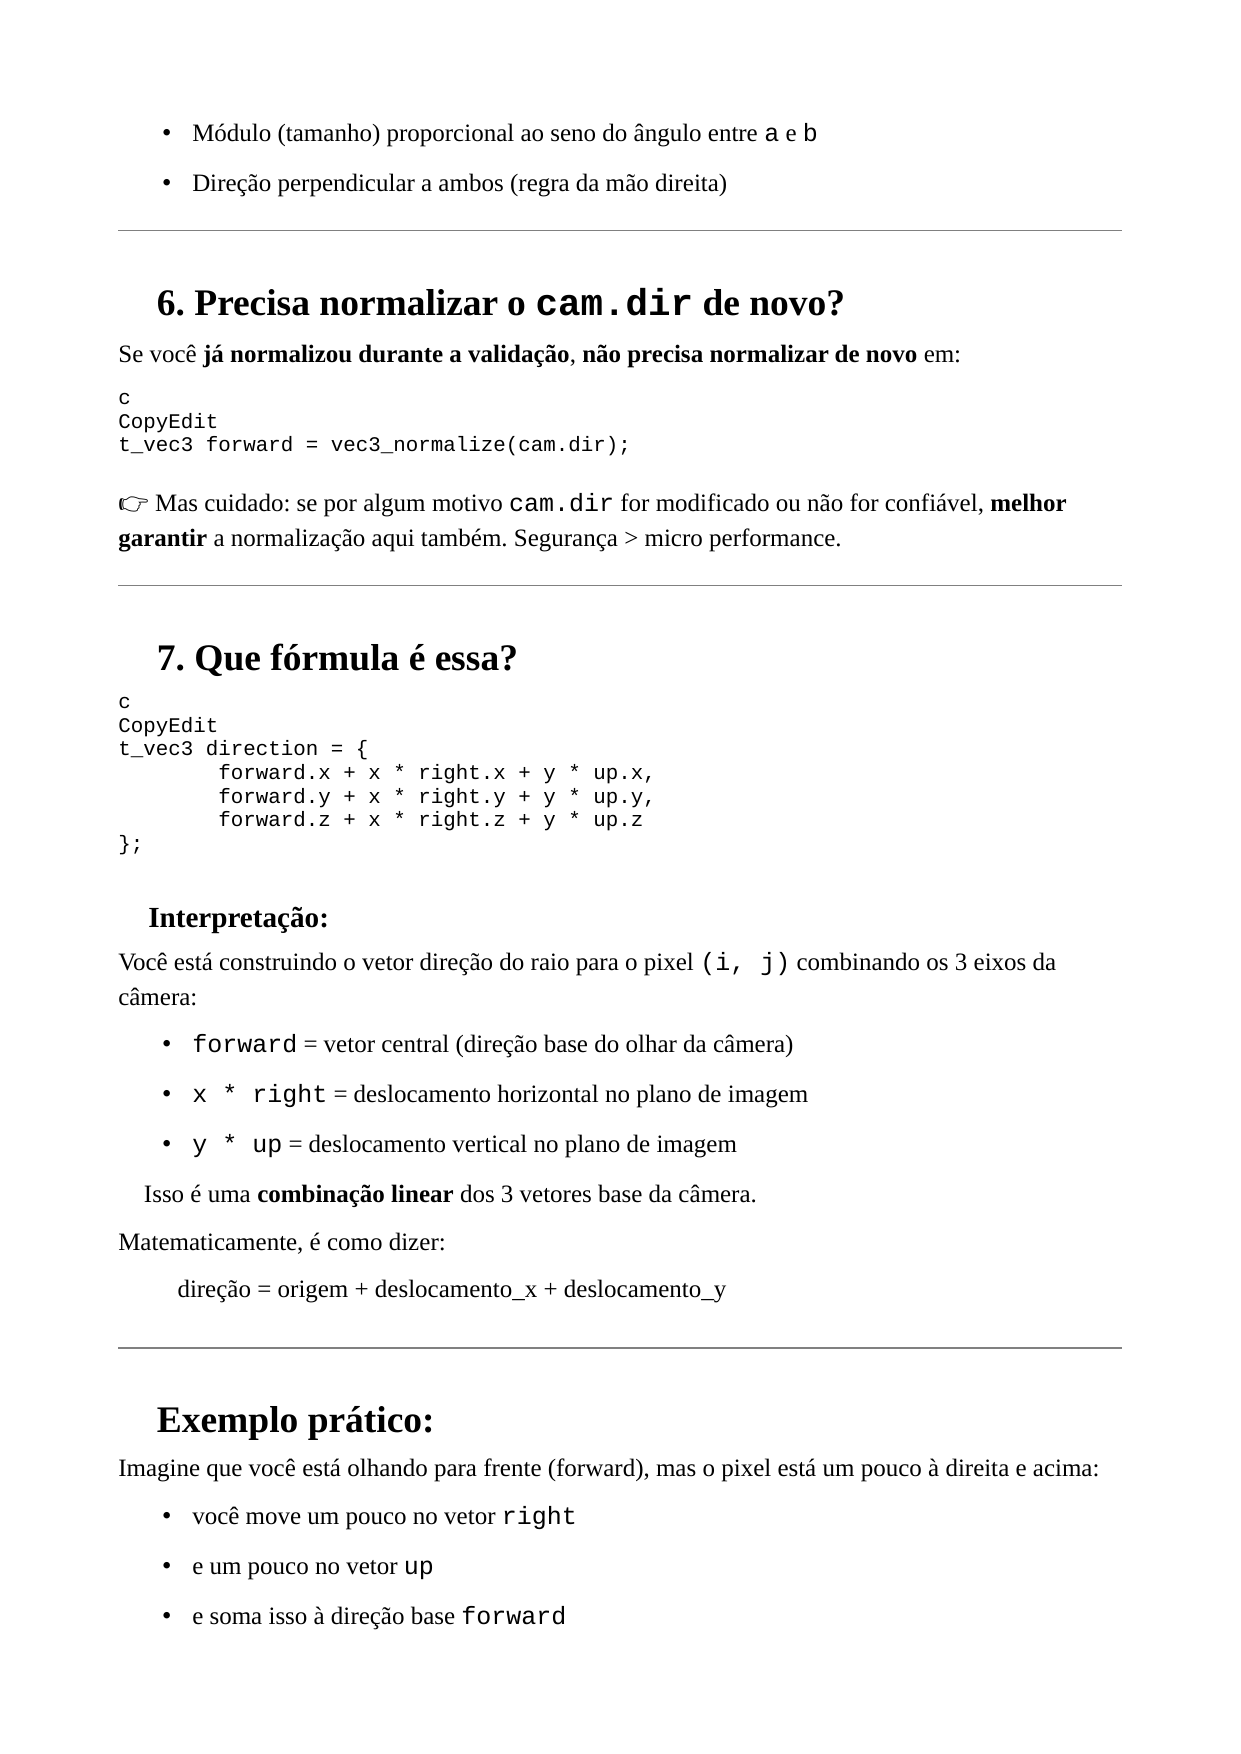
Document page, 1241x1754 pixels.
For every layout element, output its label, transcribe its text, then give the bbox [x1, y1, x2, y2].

subtitle ✅ 7. Que fórmula é essa? [118, 635, 1122, 678]
text Se você já normalizou durante a validação, não precisa normalizar de novo em: [118, 339, 1122, 368]
list você move um pouco no vetor right [162, 1501, 1122, 1532]
list forward = vetor central (direção base do olhar da câmera) [162, 1029, 1122, 1060]
text }; [118, 833, 1122, 857]
text 👉 Mas cuidado: se por algum motivo cam.dir for modificado ou não for confiável, melhor garantir a normalização aqui também. Segurança > micro performance. [118, 488, 1122, 551]
text t_vec3 forward = vec3_normalize(cam.dir); [118, 434, 1122, 458]
text forward.x + x * right.x + y * up.x, [118, 762, 1122, 786]
text forward.z + x * right.z + y * up.z [118, 809, 1122, 833]
text CopyEdit [118, 411, 1122, 434]
text CopyEdit [118, 715, 1122, 738]
subtitle ✅ Interpretação: [118, 901, 1122, 934]
text Você está construindo o vetor direção do raio para o pixel (i, j) combinando os 3 eixos da câmera: [118, 947, 1122, 1011]
text t_vec3 direction = { [118, 738, 1122, 762]
subtitle ✅ Exemplo prático: [118, 1398, 1122, 1441]
list y * up = deslocamento vertical no plano de imagem [162, 1129, 1122, 1160]
list e soma isso à direção base forward [162, 1601, 1122, 1632]
text Matematicamente, é como dizer: [118, 1227, 1122, 1256]
subtitle ✅ 6. Precisa normalizar o cam.dir de novo? [118, 281, 1122, 327]
list Módulo (tamanho) proporcional ao seno do ângulo entre a e b [162, 118, 1122, 149]
text 🧠 Isso é uma combinação linear dos 3 vetores base da câmera. [118, 1179, 1122, 1208]
text c [118, 691, 1122, 715]
list x * right = deslocamento horizontal no plano de imagem [162, 1079, 1122, 1110]
text Imagine que você está olhando para frente (forward), mas o pixel está um pouco à direita e acima: [118, 1453, 1122, 1482]
text direção = origem + deslocamento_x + deslocamento_y [177, 1274, 1063, 1303]
list e um pouco no vetor up [162, 1551, 1122, 1582]
text forward.y + x * right.y + y * up.y, [118, 786, 1122, 809]
list Direção perpendicular a ambos (regra da mão direita) [162, 168, 1122, 197]
text c [118, 387, 1122, 411]
